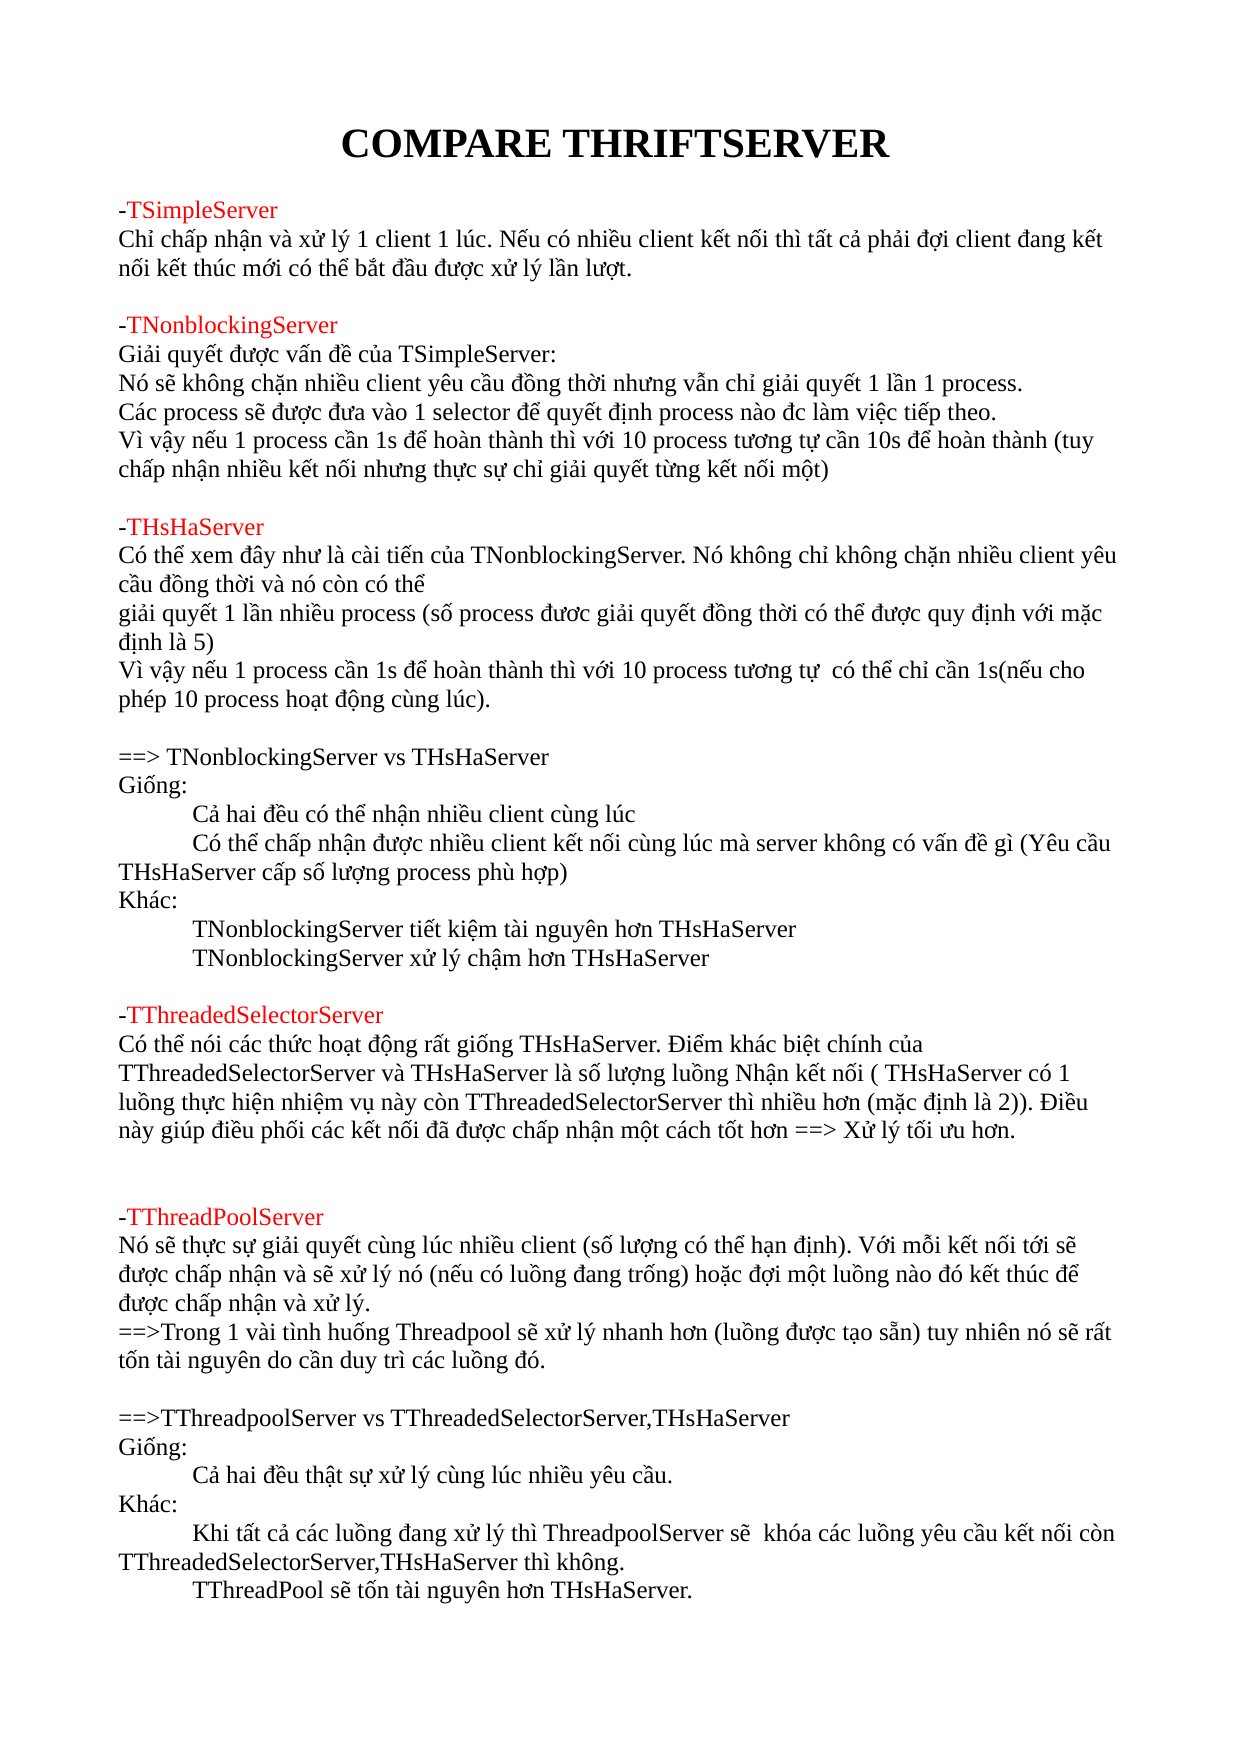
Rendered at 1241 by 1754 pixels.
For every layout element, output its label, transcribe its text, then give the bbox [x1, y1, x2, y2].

text Khi tất cả các luồng đang xử lý thì ThreadpoolServer sẽ khóa các luồng yêu cầu kết nối còn TThreadedSelectorServer,THsHaServer thì không. [118, 1518, 1122, 1576]
text Các process sẽ được đưa vào 1 selector để quyết định process nào đc làm việc tiếp theo. [118, 397, 1122, 426]
text Chỉ chấp nhận và xử lý 1 client 1 lúc. Nếu có nhiều client kết nối thì tất cả phải đợi client đang kết nối kết thúc mới có thể bắt đầu được xử lý lần lượt. [118, 224, 1122, 282]
text Vì vậy nếu 1 process cần 1s để hoàn thành thì với 10 process tương tự có thể chỉ cần 1s(nếu cho phép 10 process hoạt động cùng lúc). [118, 656, 1122, 713]
text giải quyết 1 lần nhiều process (số process đươc giải quyết đồng thời có thể được quy định với mặc định là 5) [118, 598, 1122, 656]
text TThreadPool sẽ tốn tài nguyên hơn THsHaServer. [118, 1576, 1122, 1604]
text Cả hai đều thật sự xử lý cùng lúc nhiều yêu cầu. [118, 1461, 1122, 1489]
text Có thể chấp nhận được nhiều client kết nối cùng lúc mà server không có vấn đề gì (Yêu cầu THsHaServer cấp số lượng process phù hợp) [118, 828, 1122, 886]
text Giải quyết được vấn đề của TSimpleServer: [118, 339, 1122, 368]
text Khác: [118, 886, 1122, 914]
text Nó sẽ không chặn nhiều client yêu cầu đồng thời nhưng vẫn chỉ giải quyết 1 lần 1 process. [118, 368, 1122, 397]
text Có thể xem đây như là cài tiến của TNonblockingServer. Nó không chỉ không chặn nhiều client yêu cầu đồng thời và nó còn có thể [118, 541, 1122, 598]
text TNonblockingServer xử lý chậm hơn THsHaServer [118, 943, 1122, 972]
text Giống: [118, 1432, 1122, 1461]
text -THsHaServer [118, 512, 1122, 541]
text Giống: [118, 771, 1122, 799]
text Vì vậy nếu 1 process cần 1s để hoàn thành thì với 10 process tương tự cần 10s để hoàn thành (tuy chấp nhận nhiều kết nối nhưng thực sự chỉ giải quyết từng kết nối một) [118, 426, 1122, 483]
text -TNonblockingServer [118, 311, 1122, 339]
text Có thể nói các thức hoạt động rất giống THsHaServer. Điểm khác biệt chính của TThreadedSelectorServer và THsHaServer là số lượng luồng Nhận kết nối ( THsHaServer có 1 luồng thực hiện nhiệm vụ này còn TThreadedSelectorServer thì nhiều hơn (mặc định là 2)). Điều này giúp điều phối các kết nối đã được chấp nhận một cách tốt hơn ==> Xử lý tối ưu hơn. [118, 1029, 1122, 1144]
text -TThreadedSelectorServer [118, 1001, 1122, 1029]
text -TSimpleServer [118, 196, 1122, 224]
text ==> TNonblockingServer vs THsHaServer [118, 742, 1122, 771]
text Nó sẽ thực sự giải quyết cùng lúc nhiều client (số lượng có thể hạn định). Với mỗi kết nối tới sẽ được chấp nhận và sẽ xử lý nó (nếu có luồng đang trống) hoặc đợi một luồng nào đó kết thúc để được chấp nhận và xử lý. [118, 1231, 1122, 1317]
text Cả hai đều có thể nhận nhiều client cùng lúc [118, 799, 1122, 828]
text Khác: [118, 1489, 1122, 1518]
text TNonblockingServer tiết kiệm tài nguyên hơn THsHaServer [118, 914, 1122, 943]
text ==>TThreadpoolServer vs TThreadedSelectorServer,THsHaServer [118, 1403, 1122, 1432]
text ==>Trong 1 vài tình huống Threadpool sẽ xử lý nhanh hơn (luồng được tạo sẵn) tuy nhiên nó sẽ rất tốn tài nguyên do cần duy trì các luồng đó. [118, 1317, 1122, 1374]
text -TThreadPoolServer [118, 1202, 1122, 1231]
